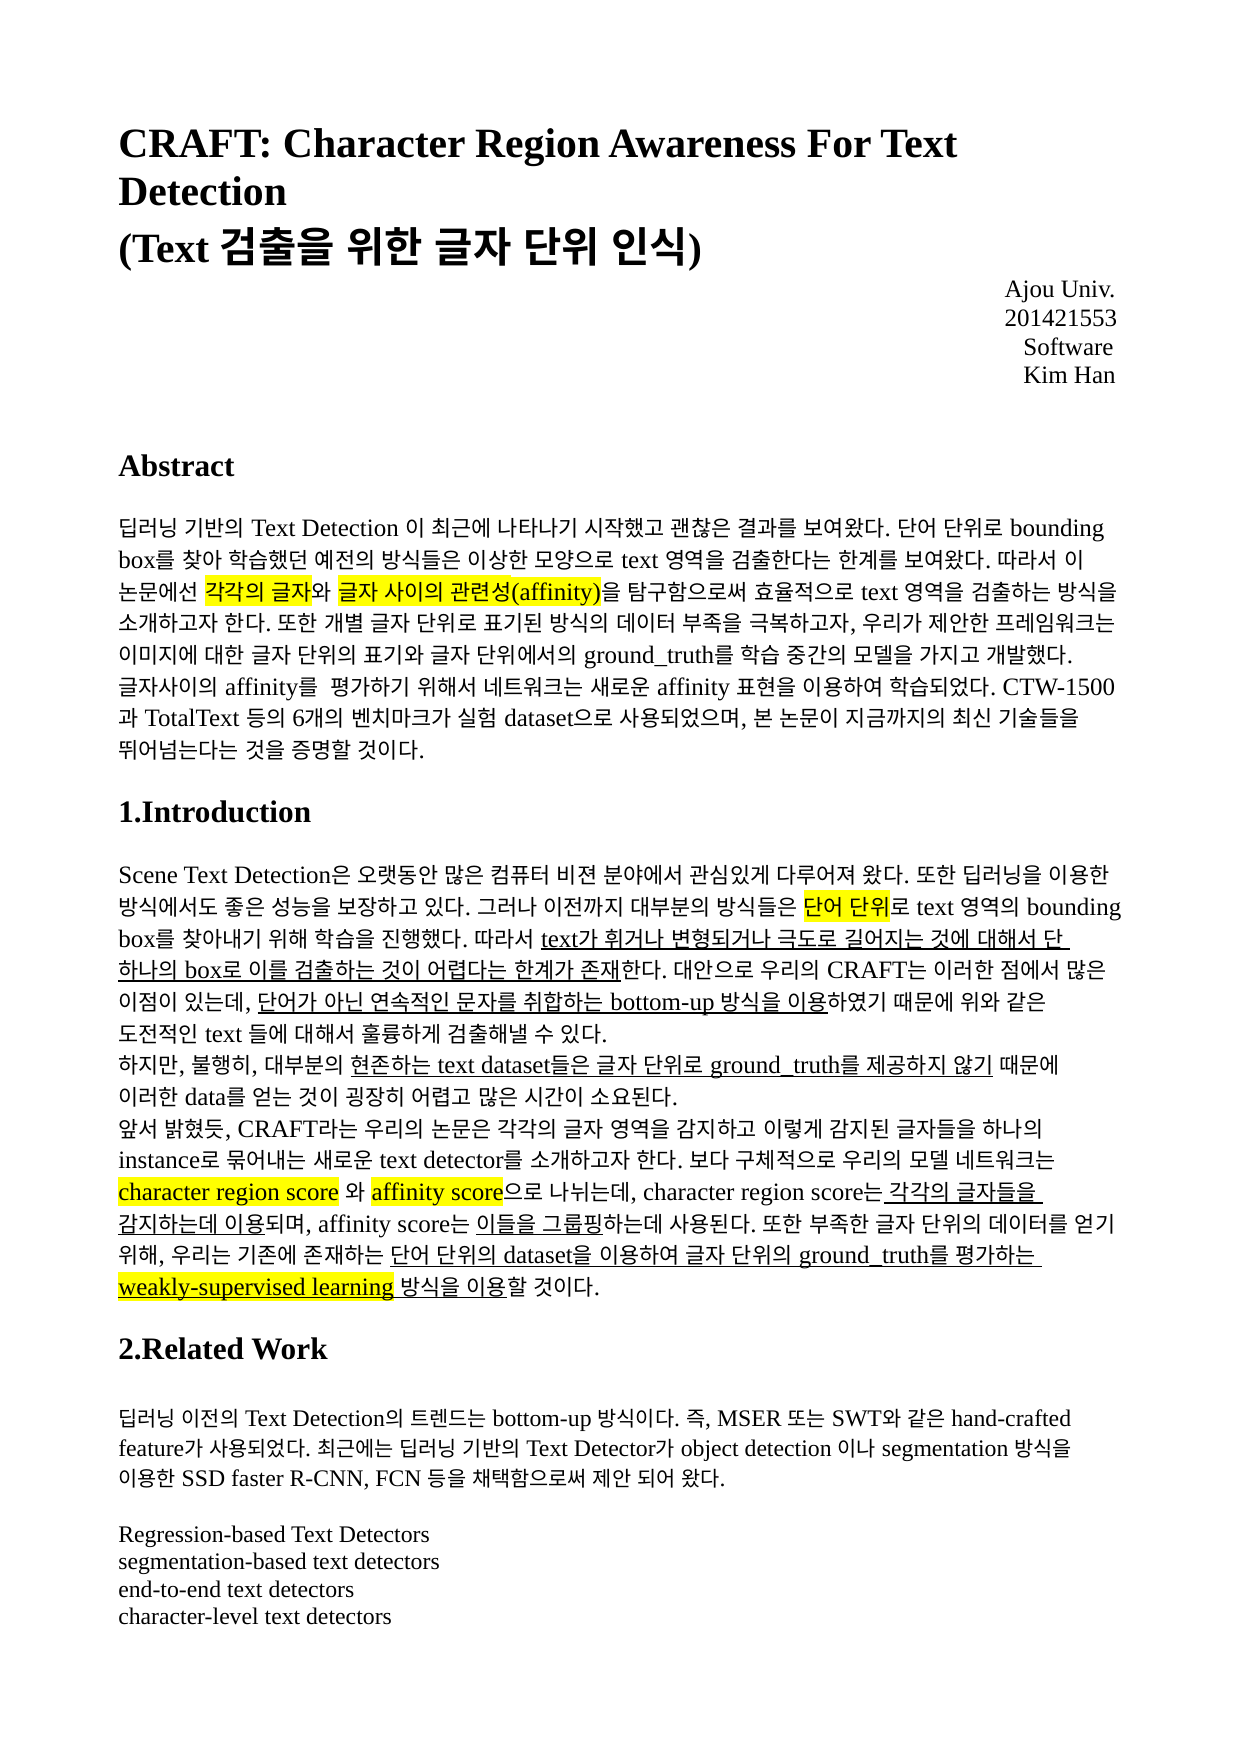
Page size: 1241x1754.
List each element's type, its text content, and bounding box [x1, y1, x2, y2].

text Kim Han [118, 361, 1122, 389]
text (Text 검출을 위한 글자 단위 인식) [118, 214, 1122, 274]
text 딥러닝 기반의 Text Detection 이 최근에 나타나기 시작했고 괜찮은 결과를 보여왔다. 단어 단위로 bounding box를 찾아 학습했던 예전의 방식들은 이상한 모양으로 text 영역을 검출한다는 한계를 보여왔다. 따라서 이 논문에선 각각의 글자와 글자 사이의 관련성(affinity)을 탐구함으로써 효율적으로 text 영역을 검출하는 방식을 소개하고자 한다. 또한 개별 글자 단위로 표기된 방식의 데이터 부족을 극복하고자, 우리가 제안한 프레임워크는 이미지에 대한 글자 단위의 표기와 글자 단위에서의 ground_truth를 학습 중간의 모델을 가지고 개발했다. 글자사이의 affinity를 평가하기 위해서 네트워크는 새로운 affinity 표현을 이용하여 학습되었다. CTW-1500 과 TotalText 등의 6개의 벤치마크가 실험 dataset으로 사용되었으며, 본 논문이 지금까지의 최신 기술들을 뛰어넘는다는 것을 증명할 것이다. [118, 511, 1122, 765]
text segmentation-based text detectors [118, 1548, 1122, 1575]
text end-to-end text detectors [118, 1575, 1122, 1602]
text 하지만, 불행히, 대부분의 현존하는 text dataset들은 글자 단위로 ground_truth를 제공하지 않기 때문에 이러한 data를 얻는 것이 굉장히 어렵고 많은 시간이 소요된다. [118, 1048, 1122, 1112]
text 201421553 [118, 303, 1122, 332]
text Abstract [118, 447, 1122, 483]
text character-level text detectors [118, 1602, 1122, 1630]
text CRAFT: Character Region Awareness For Text Detection [118, 118, 1122, 214]
text 2.Related Work [118, 1330, 1122, 1366]
text Software [118, 332, 1122, 361]
text Regression-based Text Detectors [118, 1520, 1122, 1548]
text 딥러닝 이전의 Text Detection의 트렌드는 bottom-up 방식이다. 즉, MSER 또는 SWT와 같은 hand-crafted feature가 사용되었다. 최근에는 딥러닝 기반의 Text Detector가 object detection 이나 segmentation 방식을 이용한 SSD faster R-CNN, FCN 등을 채택함으로써 제안 되어 왔다. [118, 1402, 1122, 1493]
text 1.Introduction [118, 793, 1122, 829]
text Scene Text Detection은 오랫동안 많은 컴퓨터 비젼 분야에서 관심있게 다루어져 왔다. 또한 딥러닝을 이용한 방식에서도 좋은 성능을 보장하고 있다. 그러나 이전까지 대부분의 방식들은 단어 단위로 text 영역의 bounding box를 찾아내기 위해 학습을 진행했다. 따라서 text가 휘거나 변형되거나 극도로 길어지는 것에 대해서 단 하나의 box로 이를 검출하는 것이 어렵다는 한계가 존재한다. 대안으로 우리의 CRAFT는 이러한 점에서 많은 이점이 있는데, 단어가 아닌 연속적인 문자를 취합하는 bottom-up 방식을 이용하였기 때문에 위와 같은 도전적인 text 들에 대해서 훌륭하게 검출해낼 수 있다. [118, 858, 1122, 1048]
text Ajou Univ. [118, 274, 1122, 303]
text 앞서 밝혔듯, CRAFT라는 우리의 논문은 각각의 글자 영역을 감지하고 이렇게 감지된 글자들을 하나의 instance로 묶어내는 새로운 text detector를 소개하고자 한다. 보다 구체적으로 우리의 모델 네트워크는 character region score 와 affinity score으로 나뉘는데, character region score는 각각의 글자들을 감지하는데 이용되며, affinity score는 이들을 그룹핑하는데 사용된다. 또한 부족한 글자 단위의 데이터를 얻기 위해, 우리는 기존에 존재하는 단어 단위의 dataset을 이용하여 글자 단위의 ground_truth를 평가하는 weakly-supervised learning 방식을 이용할 것이다. [118, 1112, 1122, 1302]
